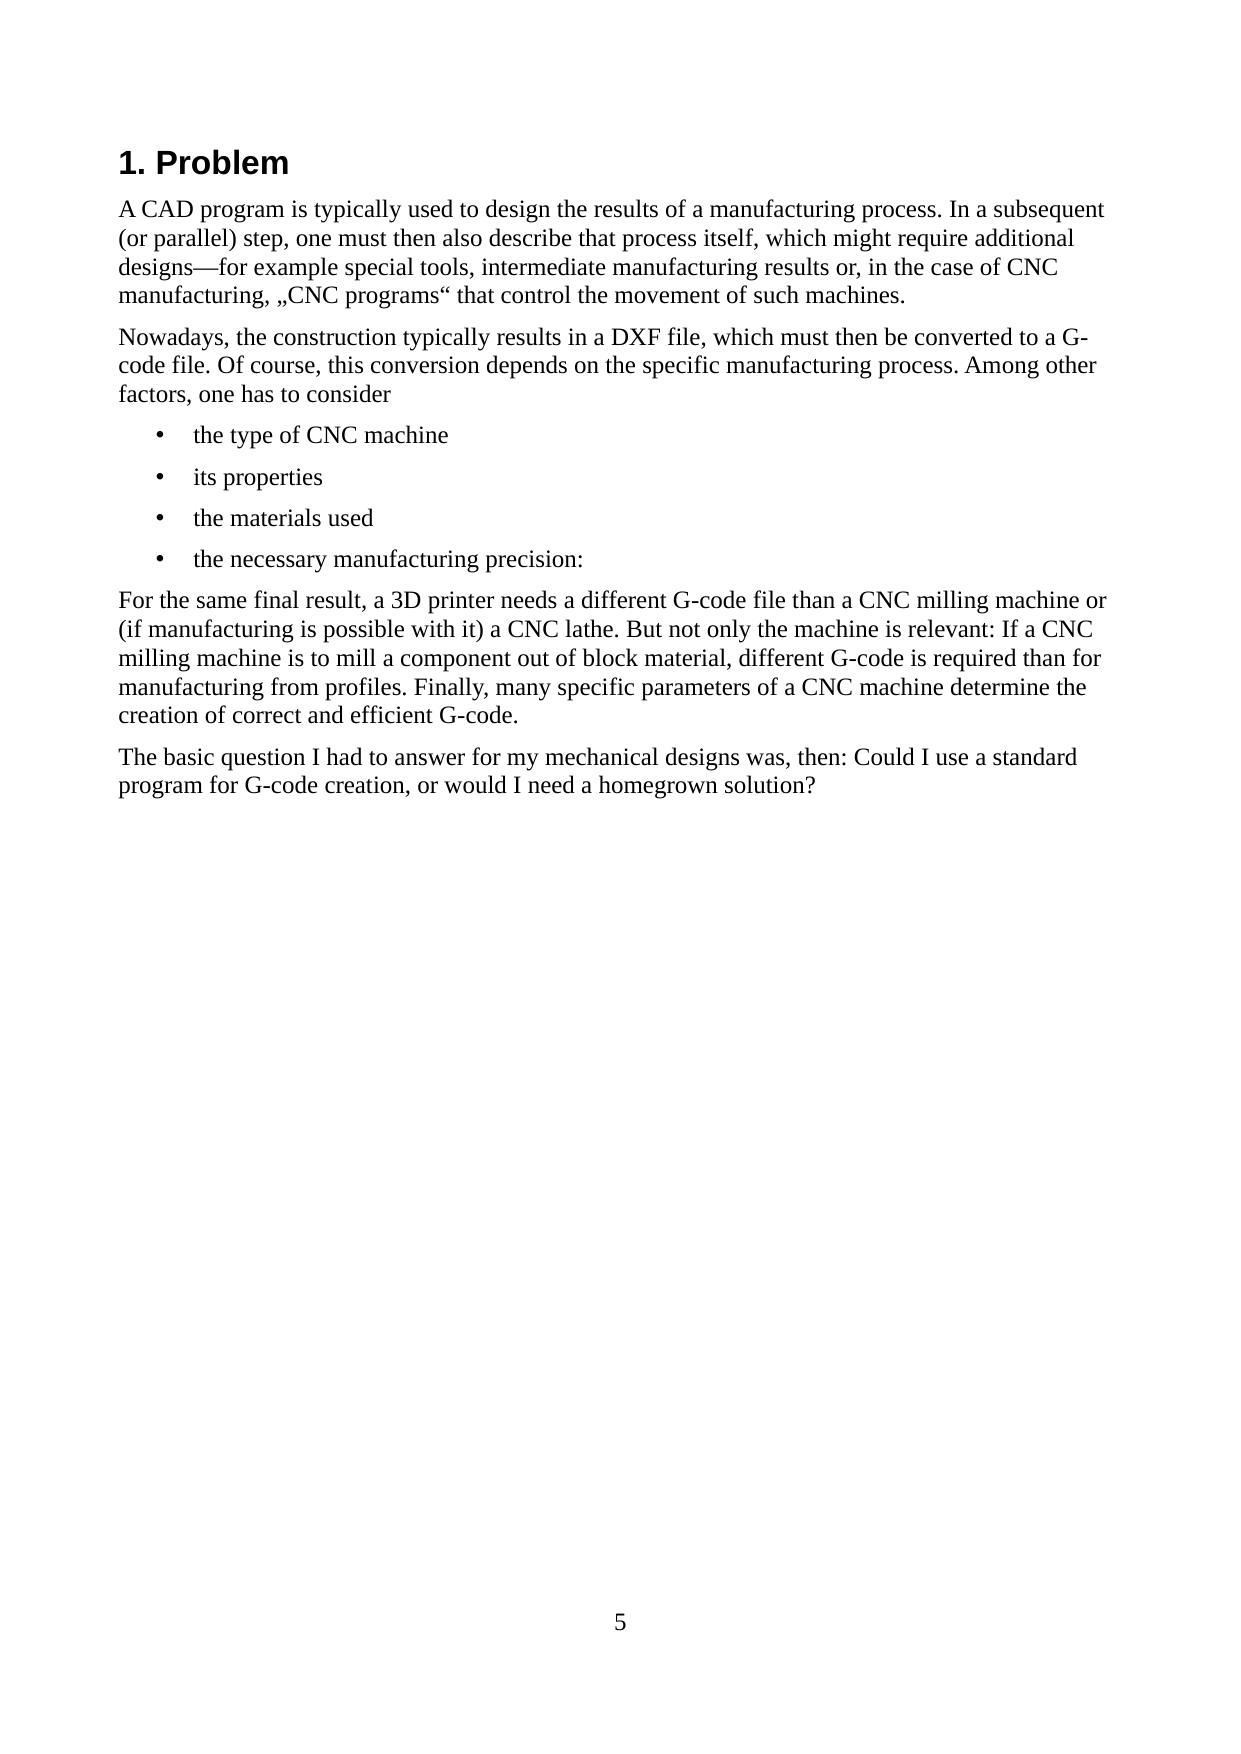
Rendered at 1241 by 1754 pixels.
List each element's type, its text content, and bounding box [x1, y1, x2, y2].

text A CAD program is typically used to design the results of a manufacturing process. In a subsequent (or parallel) step, one must then also describe that process itself, which might require additional designs—for example special tools, intermediate manufacturing results or, in the case of CNC manufacturing, „CNC programs“ that control the movement of such machines. [118, 194, 1122, 309]
text For the same final result, a 3D printer needs a different G-code file than a CNC milling machine or (if manufacturing is possible with it) a CNC lathe. But not only the machine is relevant: If a CNC milling machine is to mill a component out of block material, different G-code is required than for manufacturing from profiles. Finally, many specific parameters of a CNC machine determine the creation of correct and efficient G-code. [118, 586, 1122, 729]
list the materials used [156, 503, 1122, 532]
list the necessary manufacturing precision: [156, 544, 1122, 573]
subtitle 1. Problem [118, 143, 1122, 182]
list the type of CNC machine [156, 421, 1122, 449]
text Nowadays, the construction typically results in a DXF file, which must then be converted to a G-code file. Of course, this conversion depends on the specific manufacturing process. Among other factors, one has to consider [118, 322, 1122, 408]
text The basic question I had to answer for my mechanical designs was, then: Could I use a standard program for G-code creation, or would I need a homegrown solution? [118, 742, 1122, 799]
list its properties [156, 462, 1122, 491]
